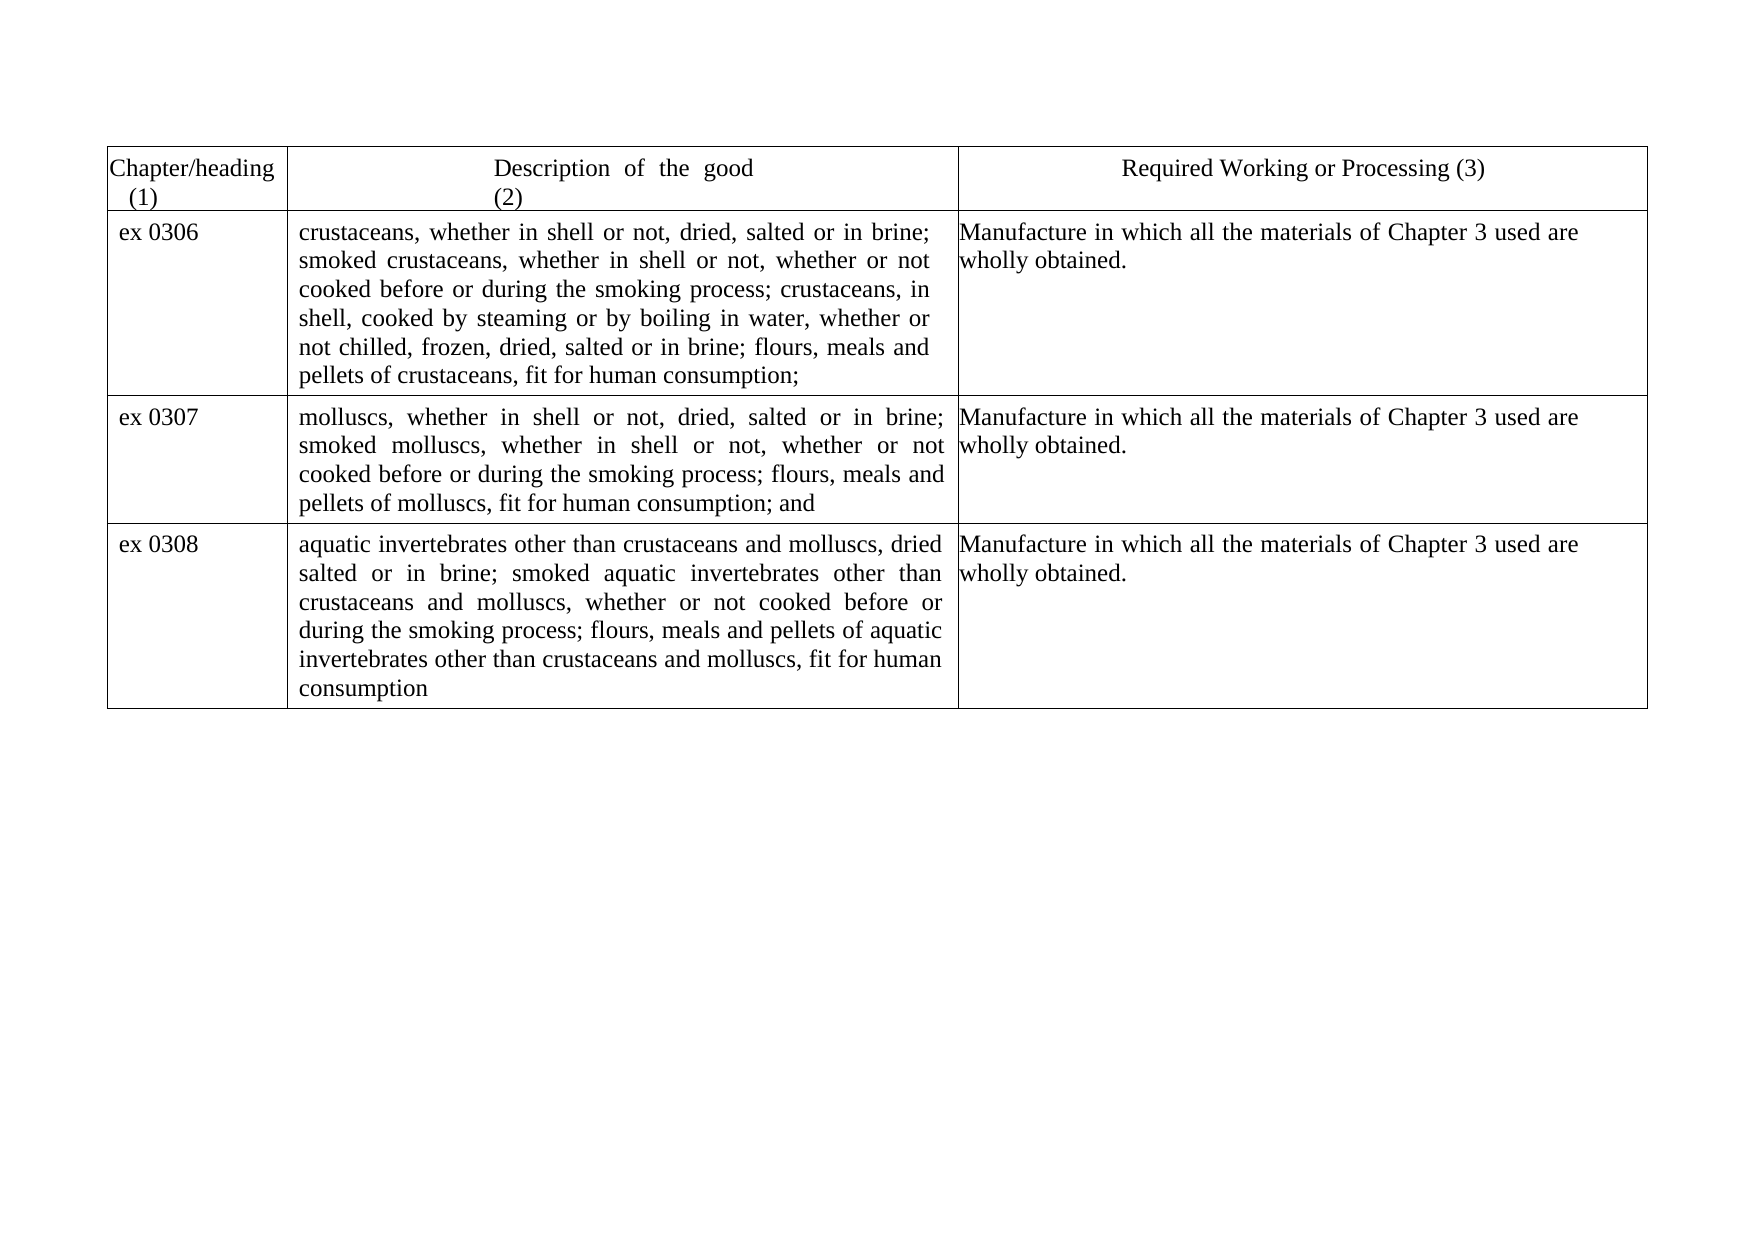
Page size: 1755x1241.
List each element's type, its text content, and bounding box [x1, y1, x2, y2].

table_cell ex 0306 [108, 211, 287, 395]
table_header Description of the good (2) [288, 147, 958, 210]
table_header Required Working or Processing (3) [959, 147, 1647, 210]
table_cell Manufacture in which all the materials of Chapter 3 used are wholly obtained. [959, 396, 1647, 523]
table_cell Manufacture in which all the materials of Chapter 3 used are wholly obtained. [959, 211, 1647, 395]
table_cell molluscs, whether in shell or not, dried, salted or in brine; smoked molluscs, whether in shell or not, whether or not cooked before or during the smoking process; flours, meals and pellets of molluscs, fit for human consumption; and [288, 396, 958, 523]
table_cell crustaceans, whether in shell or not, dried, salted or in brine; smoked crustaceans, whether in shell or not, whether or not cooked before or during the smoking process; crustaceans, in shell, cooked by steaming or by boiling in water, whether or not chilled, frozen, dried, salted or in brine; flours, meals and pellets of crustaceans, fit for human consumption; [288, 211, 958, 395]
table_cell aquatic invertebrates other than crustaceans and molluscs, dried salted or in brine; smoked aquatic invertebrates other than crustaceans and molluscs, whether or not cooked before or during the smoking process; flours, meals and pellets of aquatic invertebrates other than crustaceans and molluscs, fit for human consumption [288, 524, 958, 708]
table_cell ex 0307 [108, 396, 287, 523]
table_cell Manufacture in which all the materials of Chapter 3 used are wholly obtained. [959, 524, 1647, 708]
table_cell ex 0308 [108, 524, 287, 708]
table_header Chapter/heading (1) [108, 147, 287, 210]
